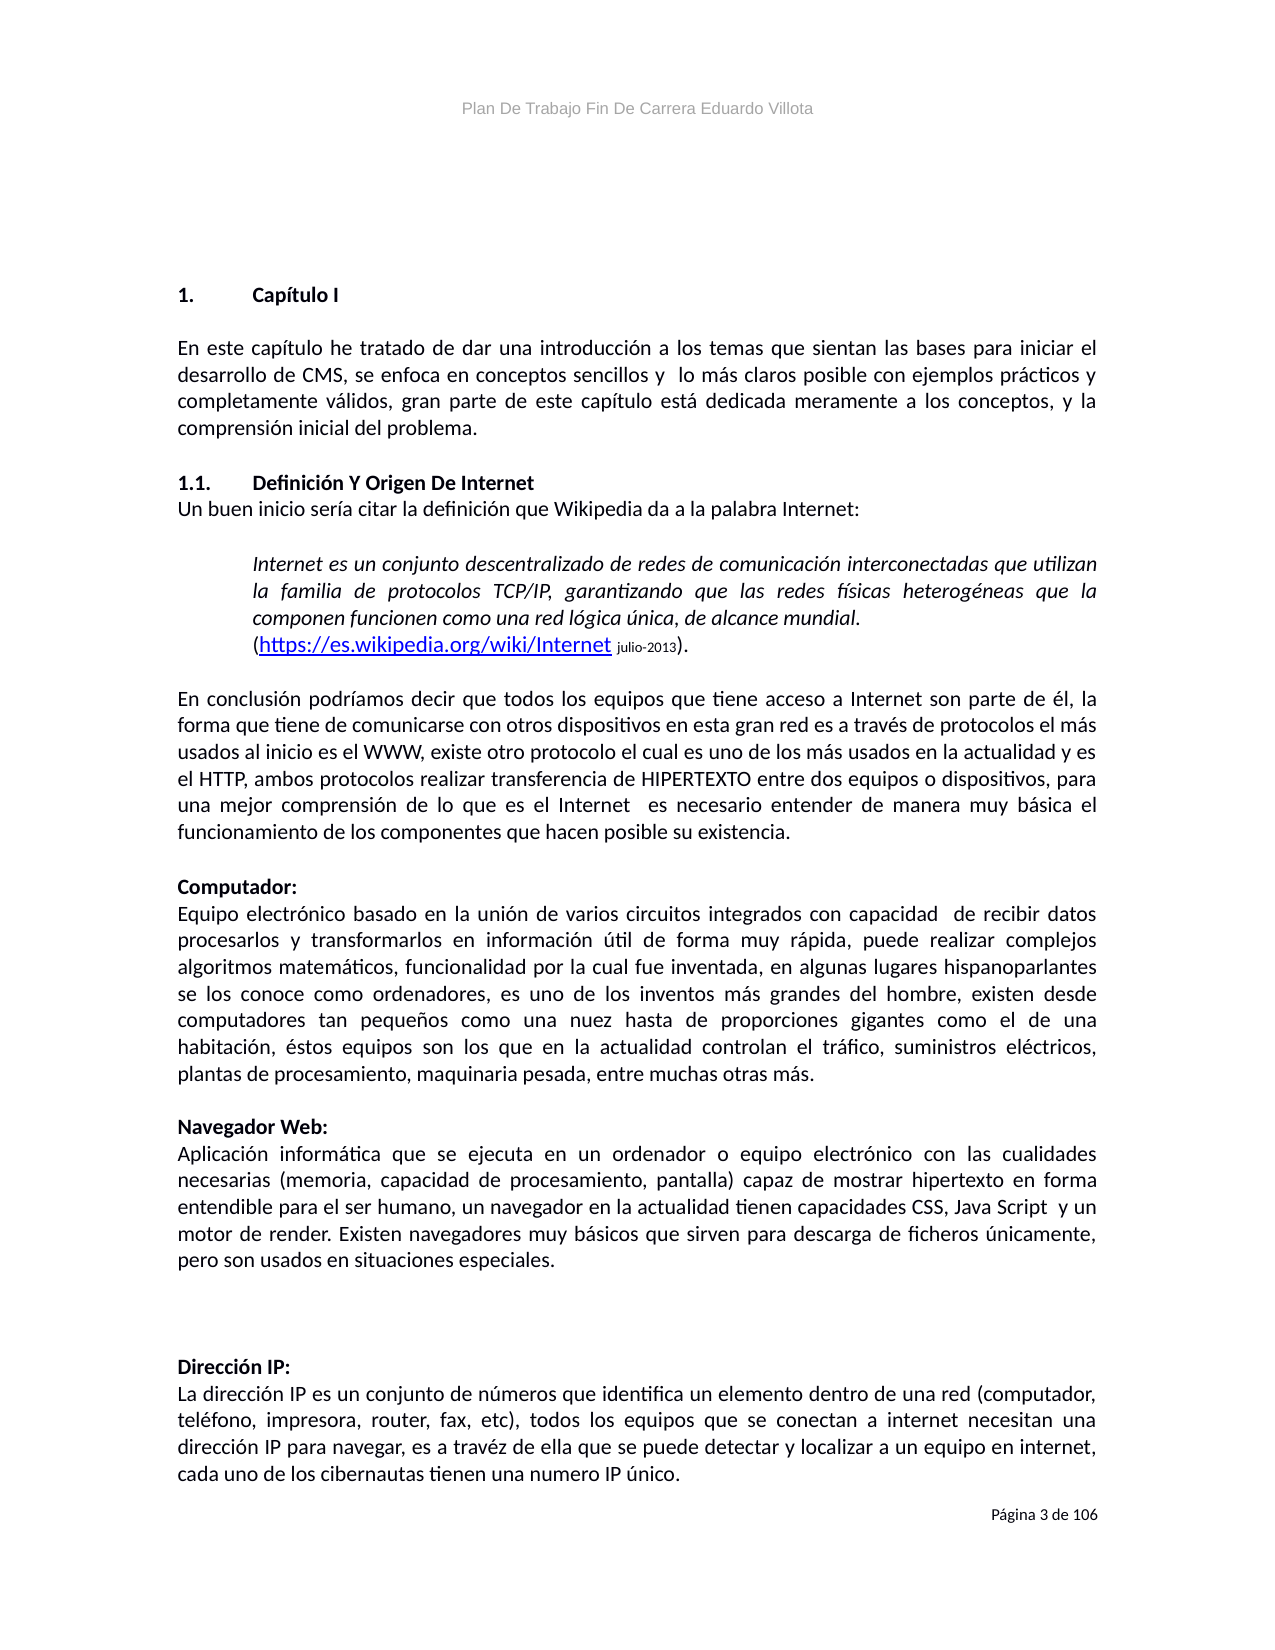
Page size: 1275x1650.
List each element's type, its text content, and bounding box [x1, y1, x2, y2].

text Un buen inicio sería citar la definición que Wikipedia da a la palabra Internet: [177, 496, 1098, 522]
text 1. Capítulo I [177, 281, 1098, 308]
text En conclusión podríamos decir que todos los equipos que tiene acceso a Internet son parte de él, la forma que tiene de comunicarse con otros dispositivos en esta gran red es a través de protocolos el más usados al inicio es el WWW, existe otro protocolo el cual es uno de los más usados en la actualidad y es el HTTP, ambos protocolos realizar transferencia de HIPERTEXTO entre dos equipos o dispositivos, para una mejor comprensión de lo que es el Internet es necesario entender de manera muy básica el funcionamiento de los componentes que hacen posible su existencia. [177, 685, 1098, 845]
text Equipo electrónico basado en la unión de varios circuitos integrados con capacidad de recibir datos procesarlos y transformarlos en información útil de forma muy rápida, puede realizar complejos algoritmos matemáticos, funcionalidad por la cual fue inventada, en algunas lugares hispanoparlantes se los conoce como ordenadores, es uno de los inventos más grandes del hombre, existen desde computadores tan pequeños como una nuez hasta de proporciones gigantes como el de una habitación, éstos equipos son los que en la actualidad controlan el tráfico, suministros eléctricos, plantas de procesamiento, maquinaria pesada, entre muchas otras más. [177, 900, 1098, 1086]
text La dirección IP es un conjunto de números que identifica un elemento dentro de una red (computador, teléfono, impresora, router, fax, etc), todos los equipos que se conectan a internet necesitan una dirección IP para navegar, es a travéz de ella que se puede detectar y localizar a un equipo en internet, cada uno de los cibernautas tienen una numero IP único. [177, 1380, 1098, 1486]
text (https://es.wikipedia.org/wiki/Internet julio-2013). [252, 630, 1098, 658]
text Dirección IP: [177, 1353, 1098, 1380]
text Navegador Web: [177, 1113, 1098, 1140]
text Internet es un conjunto descentralizado de redes de comunicación interconectadas que utilizan la familia de protocolos TCP/IP, garantizando que las redes físicas heterogéneas que la componen funcionen como una red lógica única, de alcance mundial. [252, 550, 1098, 630]
text Computador: [177, 873, 1098, 900]
text Aplicación informática que se ejecuta en un ordenador o equipo electrónico con las cualidades necesarias (memoria, capacidad de procesamiento, pantalla) capaz de mostrar hipertexto en forma entendible para el ser humano, un navegador en la actualidad tienen capacidades CSS, Java Script y un motor de render. Existen navegadores muy básicos que sirven para descarga de ficheros únicamente, pero son usados en situaciones especiales. [177, 1140, 1098, 1273]
text 1.1. Definición Y Origen De Internet [177, 469, 1098, 496]
text En este capítulo he tratado de dar una introducción a los temas que sientan las bases para iniciar el desarrollo de CMS, se enfoca en conceptos sencillos y lo más claros posible con ejemplos prácticos y completamente válidos, gran parte de este capítulo está dedicada meramente a los conceptos, y la comprensión inicial del problema. [177, 334, 1098, 441]
